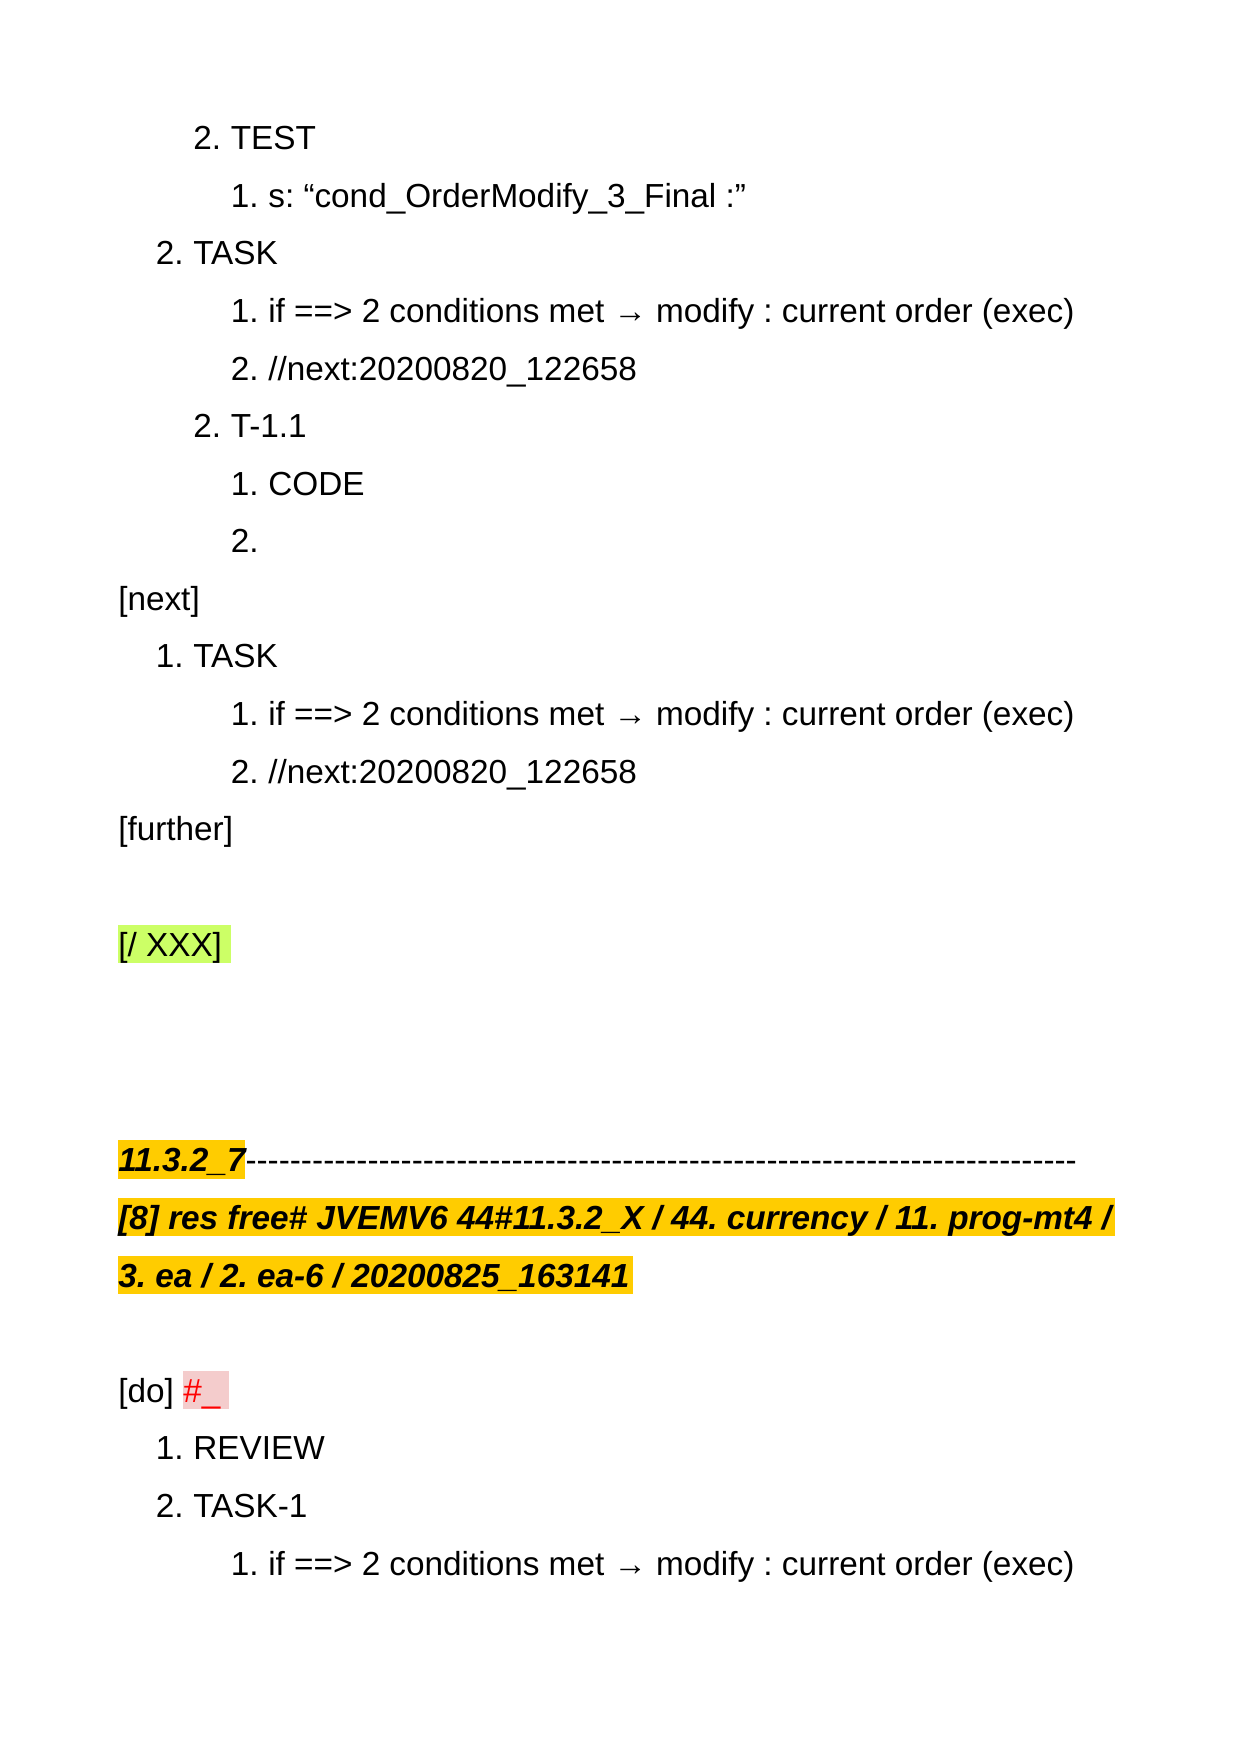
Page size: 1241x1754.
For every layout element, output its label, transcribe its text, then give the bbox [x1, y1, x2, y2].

list if ==> 2 conditions met → modify : current order (exec) [231, 1544, 1122, 1582]
list T-1.1 [193, 406, 1122, 444]
text 11.3.2_7--------------------------------------------------------------------------- [118, 1140, 1122, 1179]
text [/ XXX] [118, 924, 1122, 963]
text [next] [118, 579, 1122, 617]
list if ==> 2 conditions met → modify : current order (exec) [231, 291, 1122, 329]
list s: “cond_OrderModify_3_Final :” [231, 176, 1122, 214]
text [do] #_ [118, 1371, 1122, 1409]
list TEST [193, 118, 1122, 157]
list REVIEW [156, 1428, 1122, 1467]
list TASK [156, 637, 1122, 675]
list //next:20200820_122658 [231, 348, 1122, 387]
list if ==> 2 conditions met → modify : current order (exec) [231, 694, 1122, 733]
list CODE [231, 464, 1122, 502]
list TASK [156, 233, 1122, 272]
text [further] [118, 809, 1122, 848]
text [8] res free# JVEMV6 44#11.3.2_X / 44. currency / 11. prog-mt4 / 3. ea / 2. ea-6 / 20200825_163141 [118, 1198, 1122, 1294]
list TASK-1 [156, 1486, 1122, 1524]
list //next:20200820_122658 [231, 752, 1122, 790]
